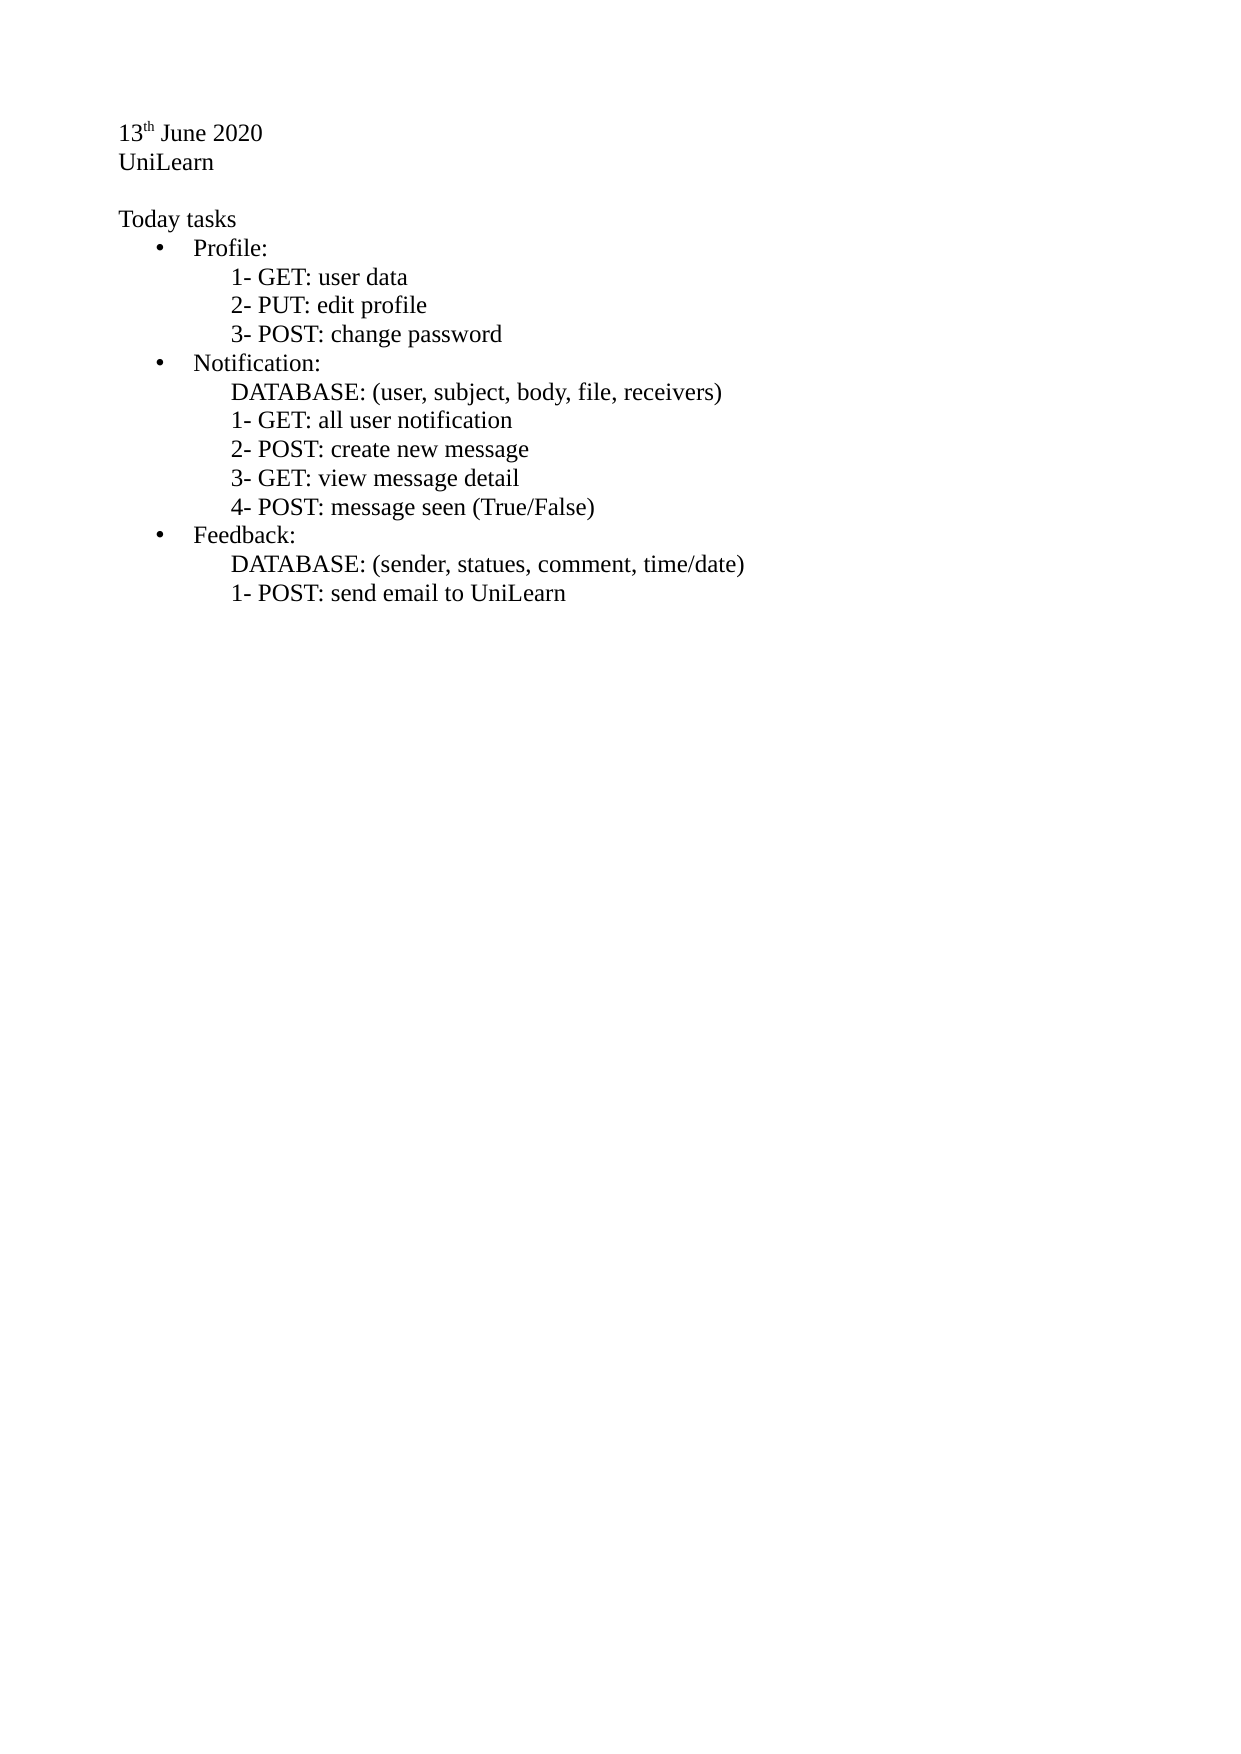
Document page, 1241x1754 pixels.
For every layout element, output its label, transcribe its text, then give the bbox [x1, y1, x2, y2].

text 13th June 2020 [118, 118, 1122, 147]
list Feedback: [156, 521, 1122, 549]
list 3- POST: change password [193, 319, 1122, 348]
list 1- GET: all user notification [193, 406, 1122, 434]
list 4- POST: message seen (True/False) [193, 492, 1122, 521]
list Notification: [156, 348, 1122, 377]
list DATABASE: (user, subject, body, file, receivers) [193, 377, 1122, 406]
text Today tasks [118, 204, 1122, 233]
list 2- PUT: edit profile [193, 291, 1122, 319]
list DATABASE: (sender, statues, comment, time/date) [193, 549, 1122, 578]
list 3- GET: view message detail [193, 463, 1122, 492]
list 1- GET: user data [193, 262, 1122, 291]
list 2- POST: create new message [193, 434, 1122, 463]
list Profile: [156, 233, 1122, 262]
text UniLearn [118, 147, 1122, 176]
list 1- POST: send email to UniLearn [193, 578, 1122, 607]
